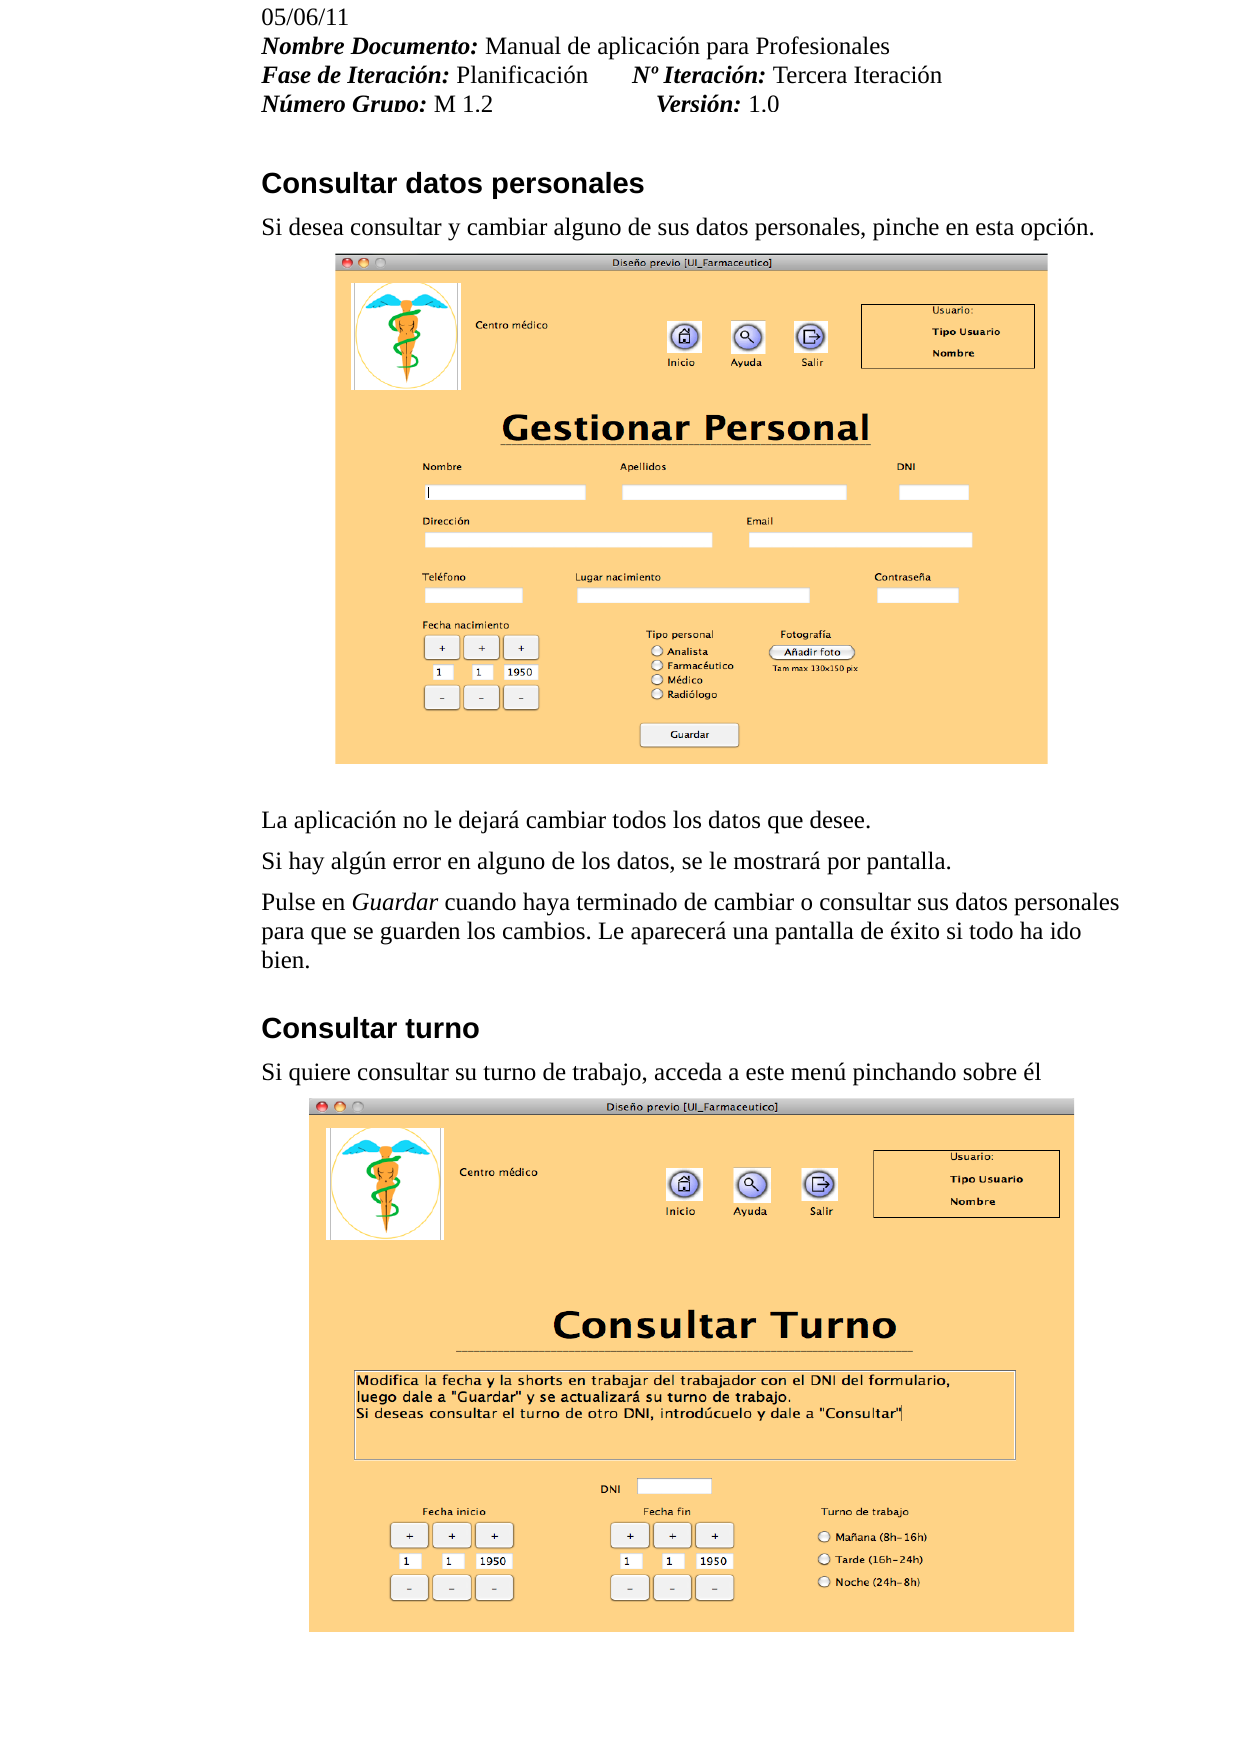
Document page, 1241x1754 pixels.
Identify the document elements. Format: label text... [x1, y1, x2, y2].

picture [335, 253, 1048, 764]
subtitle Consultar datos personales [261, 166, 1122, 200]
subtitle Consultar turno [261, 1011, 1122, 1045]
text Si quiere consultar su turno de trabajo, acceda a este menú pinchando sobre él [261, 1057, 1122, 1086]
text La aplicación no le dejará cambiar todos los datos que desee. [261, 805, 1122, 834]
text Pulse en Guardar cuando haya terminado de cambiar o consultar sus datos personales para que se guarden los cambios. Le aparecerá una pantalla de éxito si todo ha ido bien. [261, 887, 1122, 974]
text Si desea consultar y cambiar alguno de sus datos personales, pinche en esta opción. [261, 212, 1122, 241]
picture [309, 1098, 1075, 1632]
text Si hay algún error en alguno de los datos, se le mostrará por pantalla. [261, 846, 1122, 875]
